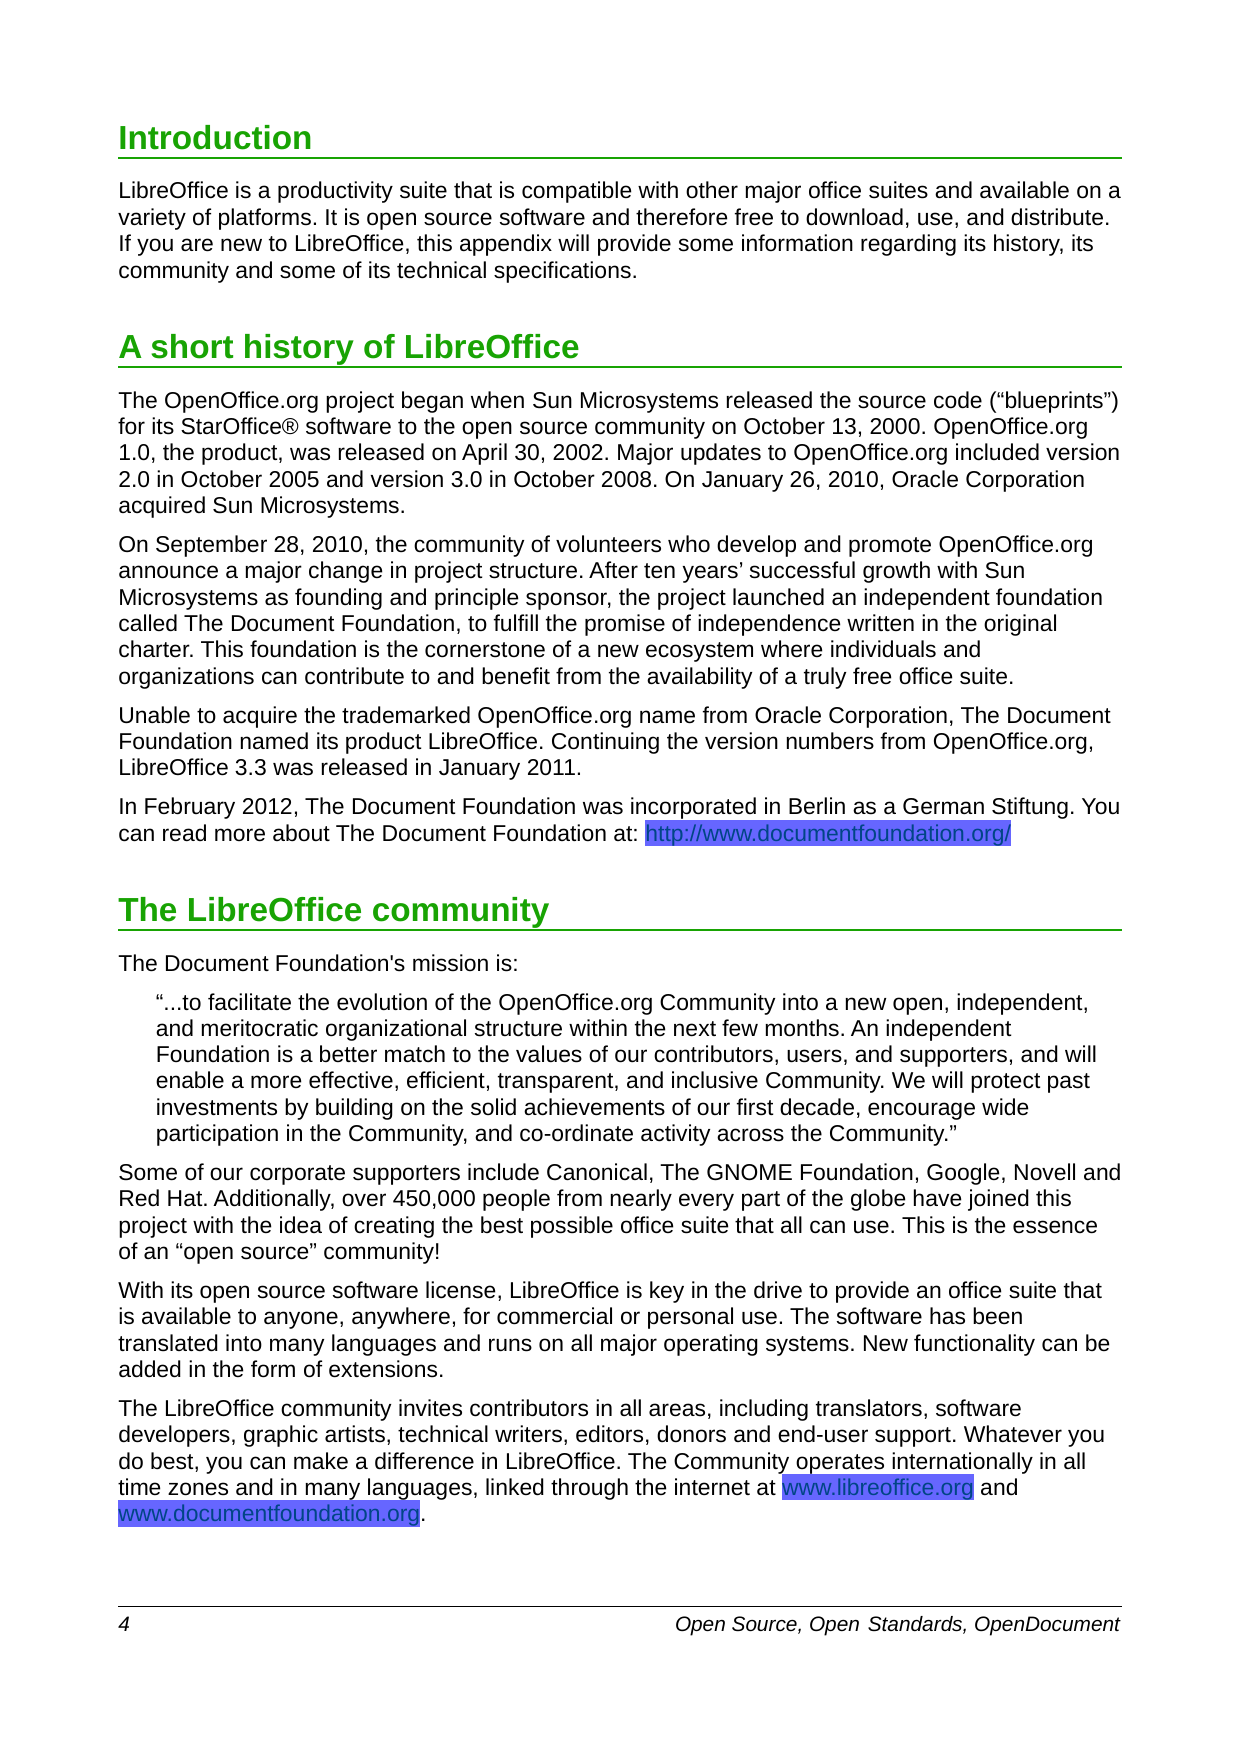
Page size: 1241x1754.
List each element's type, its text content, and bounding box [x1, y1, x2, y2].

text Unable to acquire the trademarked OpenOffice.org name from Oracle Corporation, The Document Foundation named its product LibreOffice. Continuing the version numbers from OpenOffice.org, LibreOffice 3.3 was released in January 2011. [118, 702, 1122, 781]
text The Document Foundation's mission is: [118, 949, 1122, 976]
subtitle A short history of LibreOffice [118, 327, 1122, 366]
subtitle Introduction [118, 118, 1122, 157]
text On September 28, 2010, the community of volunteers who develop and promote OpenOffice.org announce a major change in project structure. After ten years’ successful growth with Sun Microsystems as founding and principle sponsor, the project launched an independent foundation called The Document Foundation, to fulfill the promise of independence written in the original charter. This foundation is the cornerstone of a new ecosystem where individuals and organizations can contribute to and benefit from the availability of a truly free office suite. [118, 531, 1122, 689]
text In February 2012, The Document Foundation was incorporated in Berlin as a German Stiftung. You can read more about The Document Foundation at: http://www.documentfoundation.org/ [118, 793, 1122, 846]
text The OpenOffice.org project began when Sun Microsystems released the source code (“blueprints”) for its StarOffice® software to the open source community on October 13, 2000. OpenOffice.org 1.0, the product, was released on April 30, 2002. Major updates to OpenOffice.org included version 2.0 in October 2005 and version 3.0 in October 2008. On January 26, 2010, Oracle Corporation acquired Sun Microsystems. [118, 387, 1122, 518]
text The LibreOffice community invites contributors in all areas, including translators, software developers, graphic artists, technical writers, editors, donors and end-user support. Whatever you do best, you can make a difference in LibreOffice. The Community operates internationally in all time zones and in many languages, linked through the internet at www.libreoffice.org and www.documentfoundation.org. [118, 1395, 1122, 1527]
text LibreOffice is a productivity suite that is compatible with other major office suites and available on a variety of platforms. It is open source software and therefore free to download, use, and distribute. If you are new to LibreOffice, this appendix will provide some information regarding its history, its community and some of its technical specifications. [118, 177, 1122, 283]
subtitle The LibreOffice community [118, 890, 1122, 929]
text Some of our corporate supporters include Canonical, The GNOME Foundation, Google, Novell and Red Hat. Additionally, over 450,000 people from nearly every part of the globe have joined this project with the idea of creating the best possible office suite that all can use. This is the essence of an “open source” community! [118, 1159, 1122, 1264]
text “...to facilitate the evolution of the OpenOffice.org Community into a new open, independent, and meritocratic organizational structure within the next few months. An independent Foundation is a better match to the values of our contributors, users, and supporters, and will enable a more effective, efficient, transparent, and inclusive Community. We will protect past investments by building on the solid achievements of our first decade, encourage wide participation in the Community, and co-ordinate activity across the Community.” [156, 988, 1122, 1147]
text With its open source software license, LibreOffice is key in the drive to provide an office suite that is available to anyone, anywhere, for commercial or personal use. The software has been translated into many languages and runs on all major operating systems. New functionality can be added in the form of extensions. [118, 1277, 1122, 1382]
